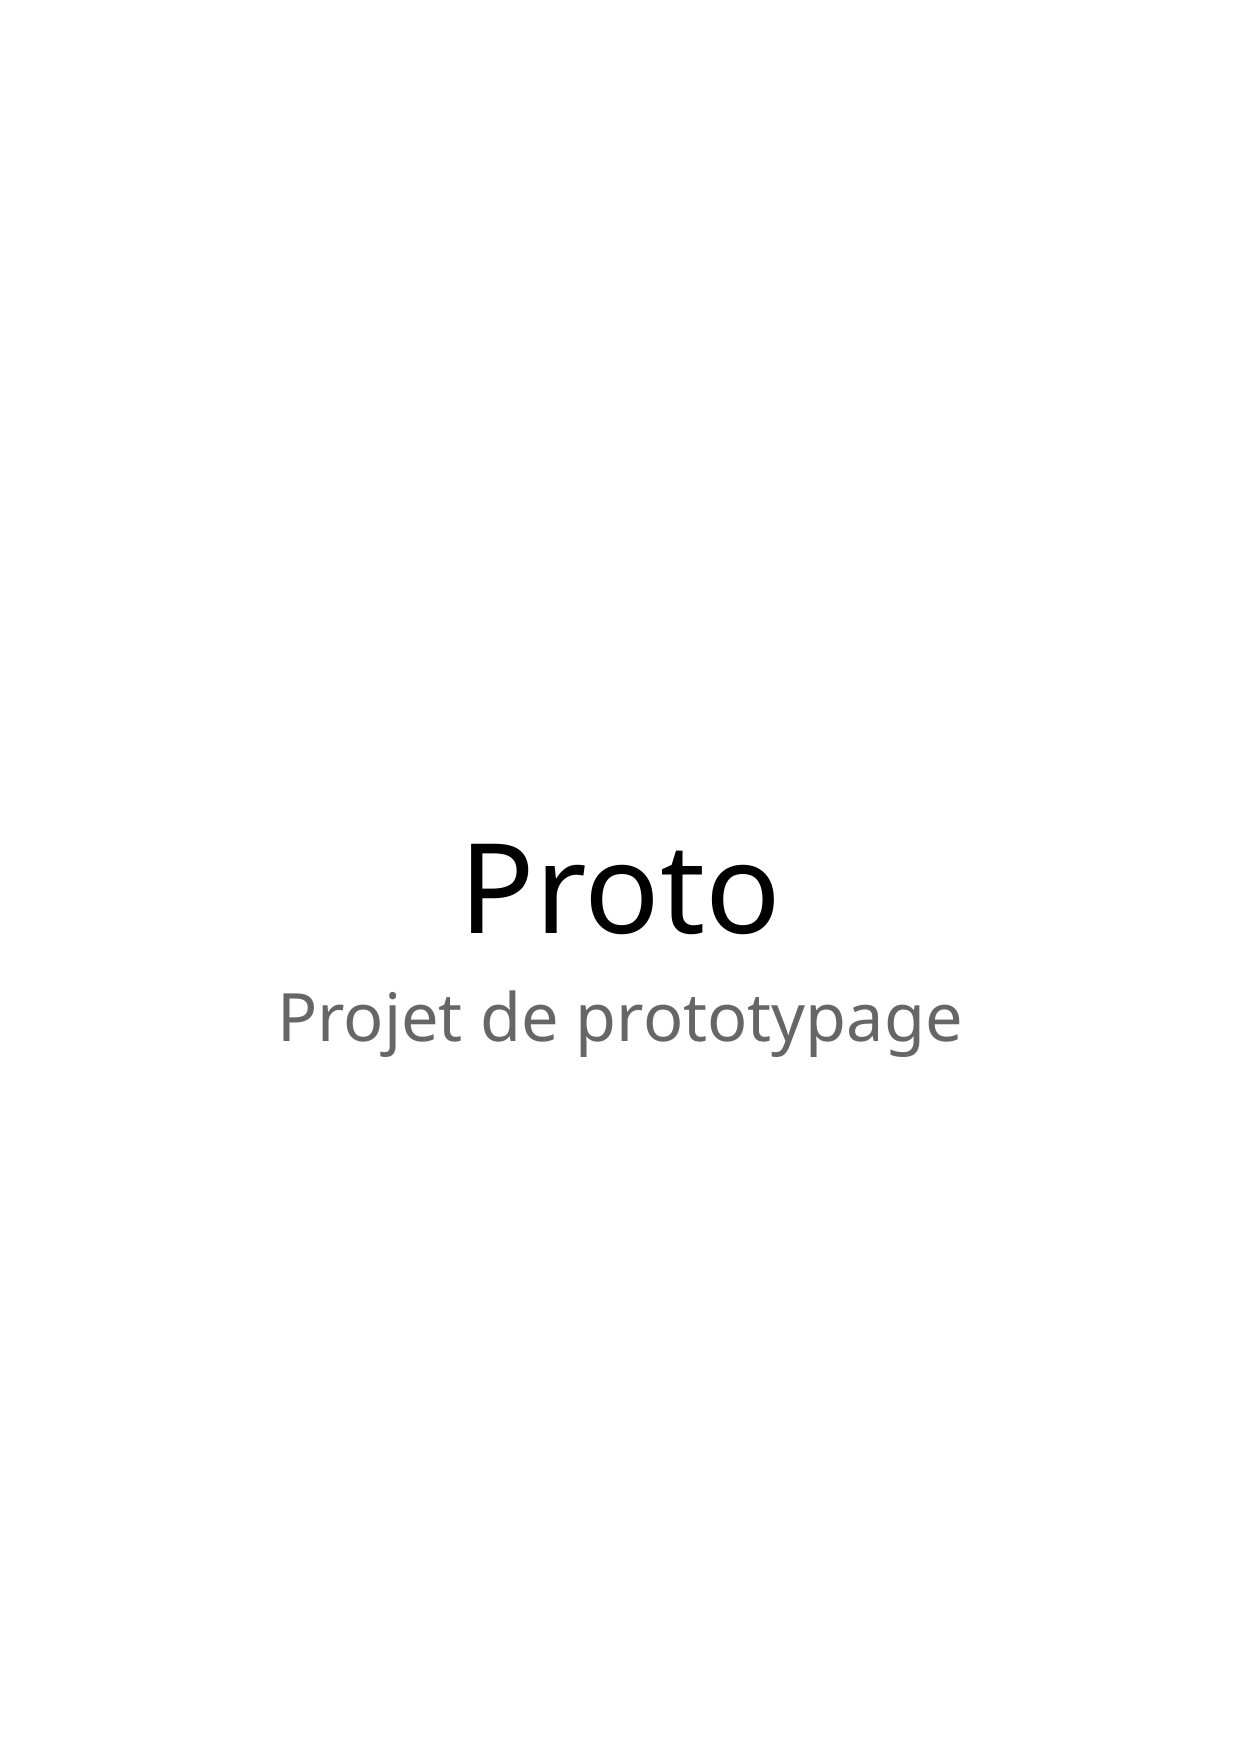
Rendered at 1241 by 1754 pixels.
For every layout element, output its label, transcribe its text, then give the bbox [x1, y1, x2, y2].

text Proto [118, 799, 1122, 970]
text Projet de prototypage [118, 970, 1122, 1061]
